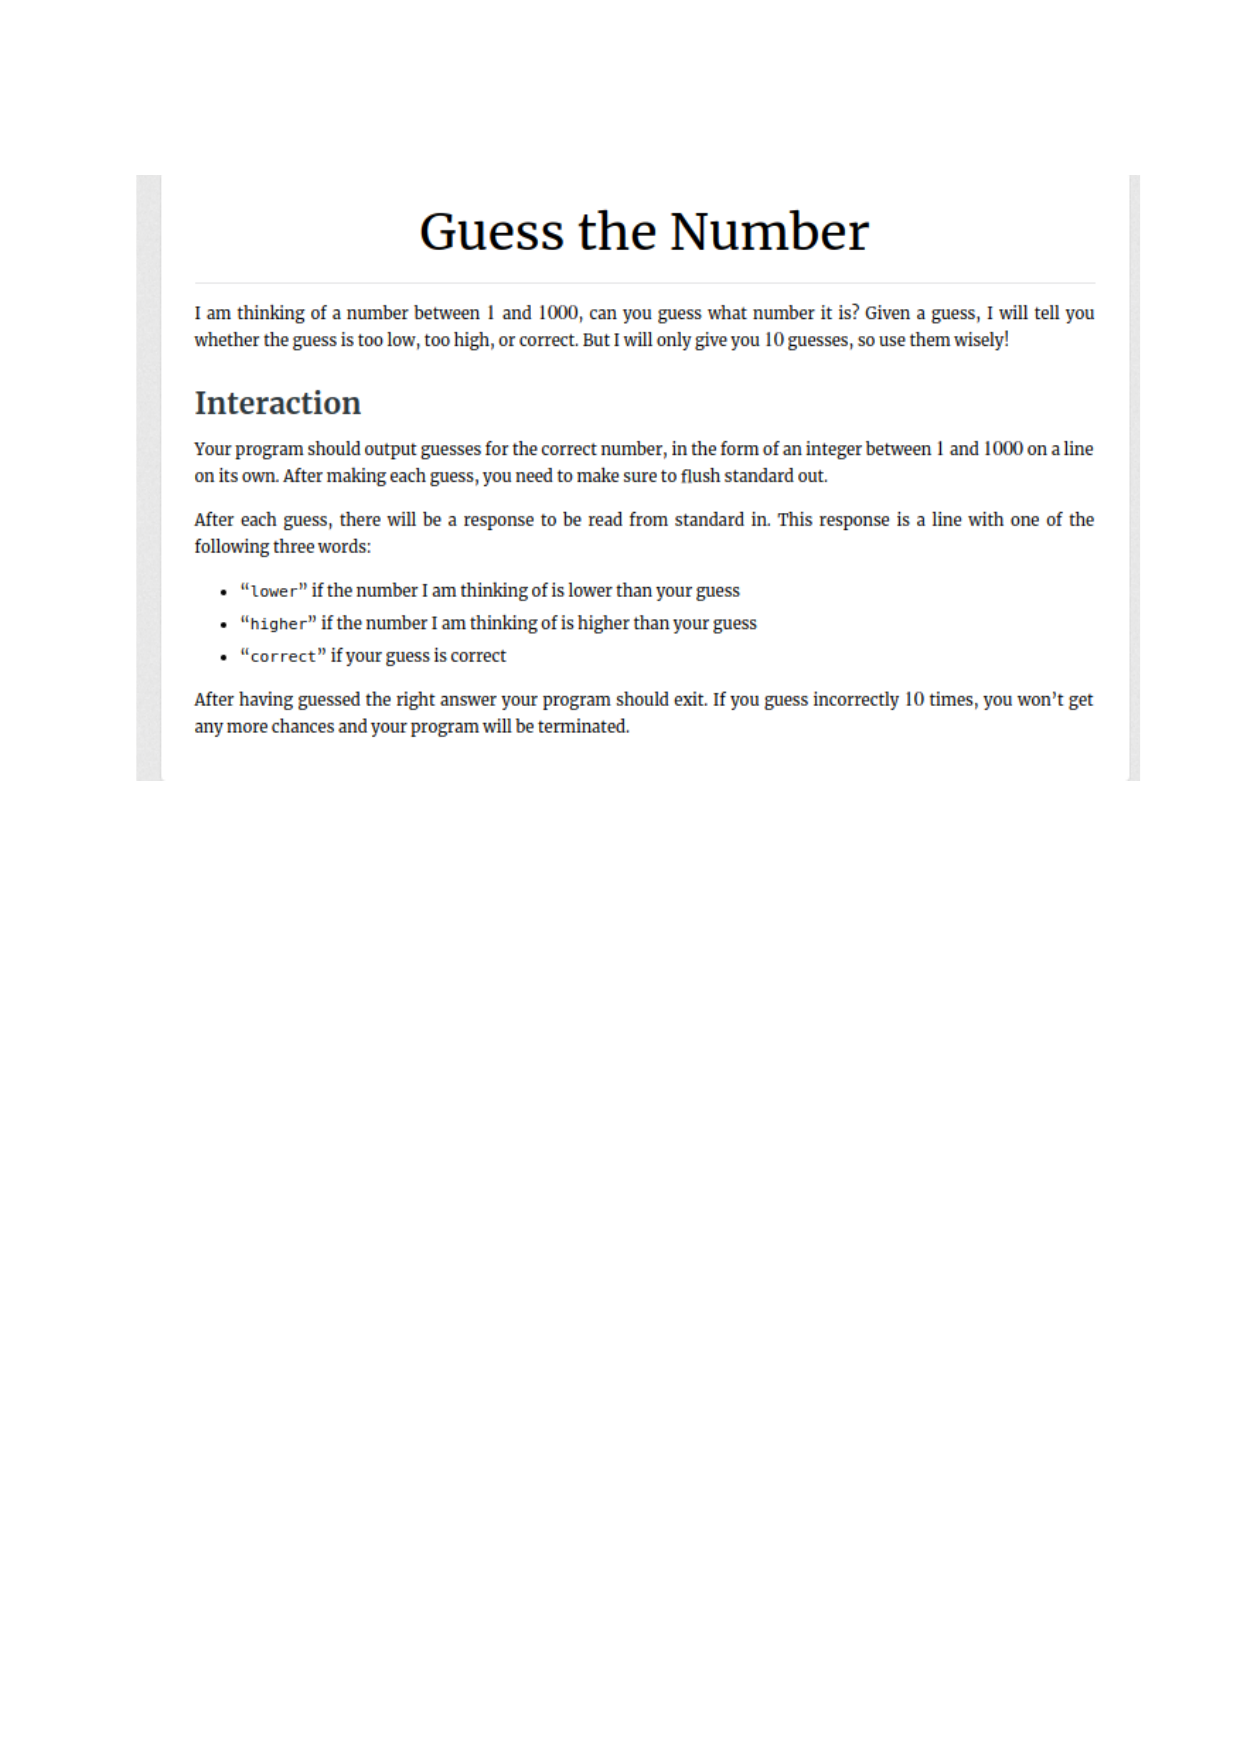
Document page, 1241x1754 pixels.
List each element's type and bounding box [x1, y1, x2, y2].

picture [136, 175, 1141, 781]
